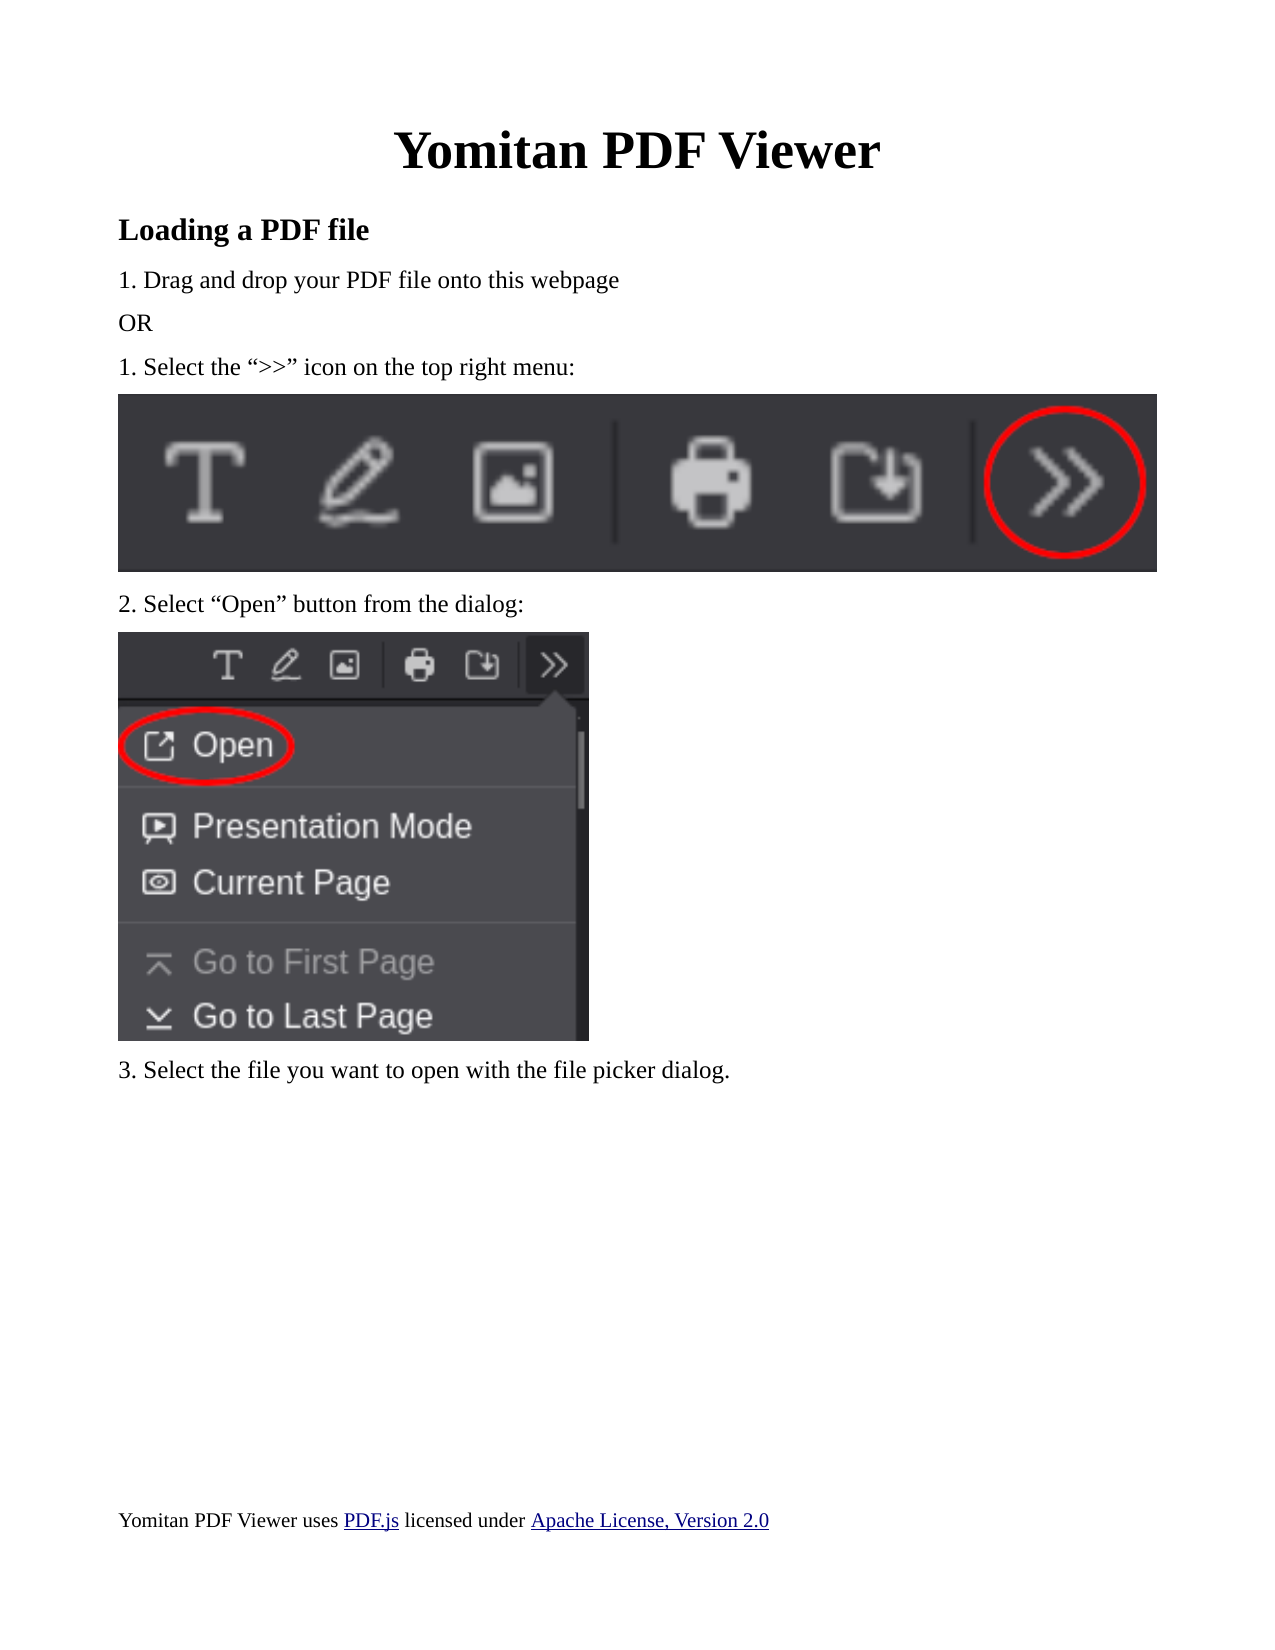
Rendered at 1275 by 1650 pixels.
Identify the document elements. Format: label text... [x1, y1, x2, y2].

text Loading a PDF file [118, 212, 1157, 247]
text 2. Select “Open” button from the dialog: [118, 589, 1157, 618]
picture [118, 394, 1157, 572]
text 1. Drag and drop your PDF file onto this webpage [118, 265, 1157, 294]
picture [118, 632, 589, 1041]
text 1. Select the “>>” icon on the top right menu: [118, 352, 1157, 380]
text 3. Select the file you want to open with the file picker dialog. [118, 1055, 1157, 1084]
text Yomitan PDF Viewer [118, 118, 1157, 180]
text OR [118, 308, 1157, 337]
